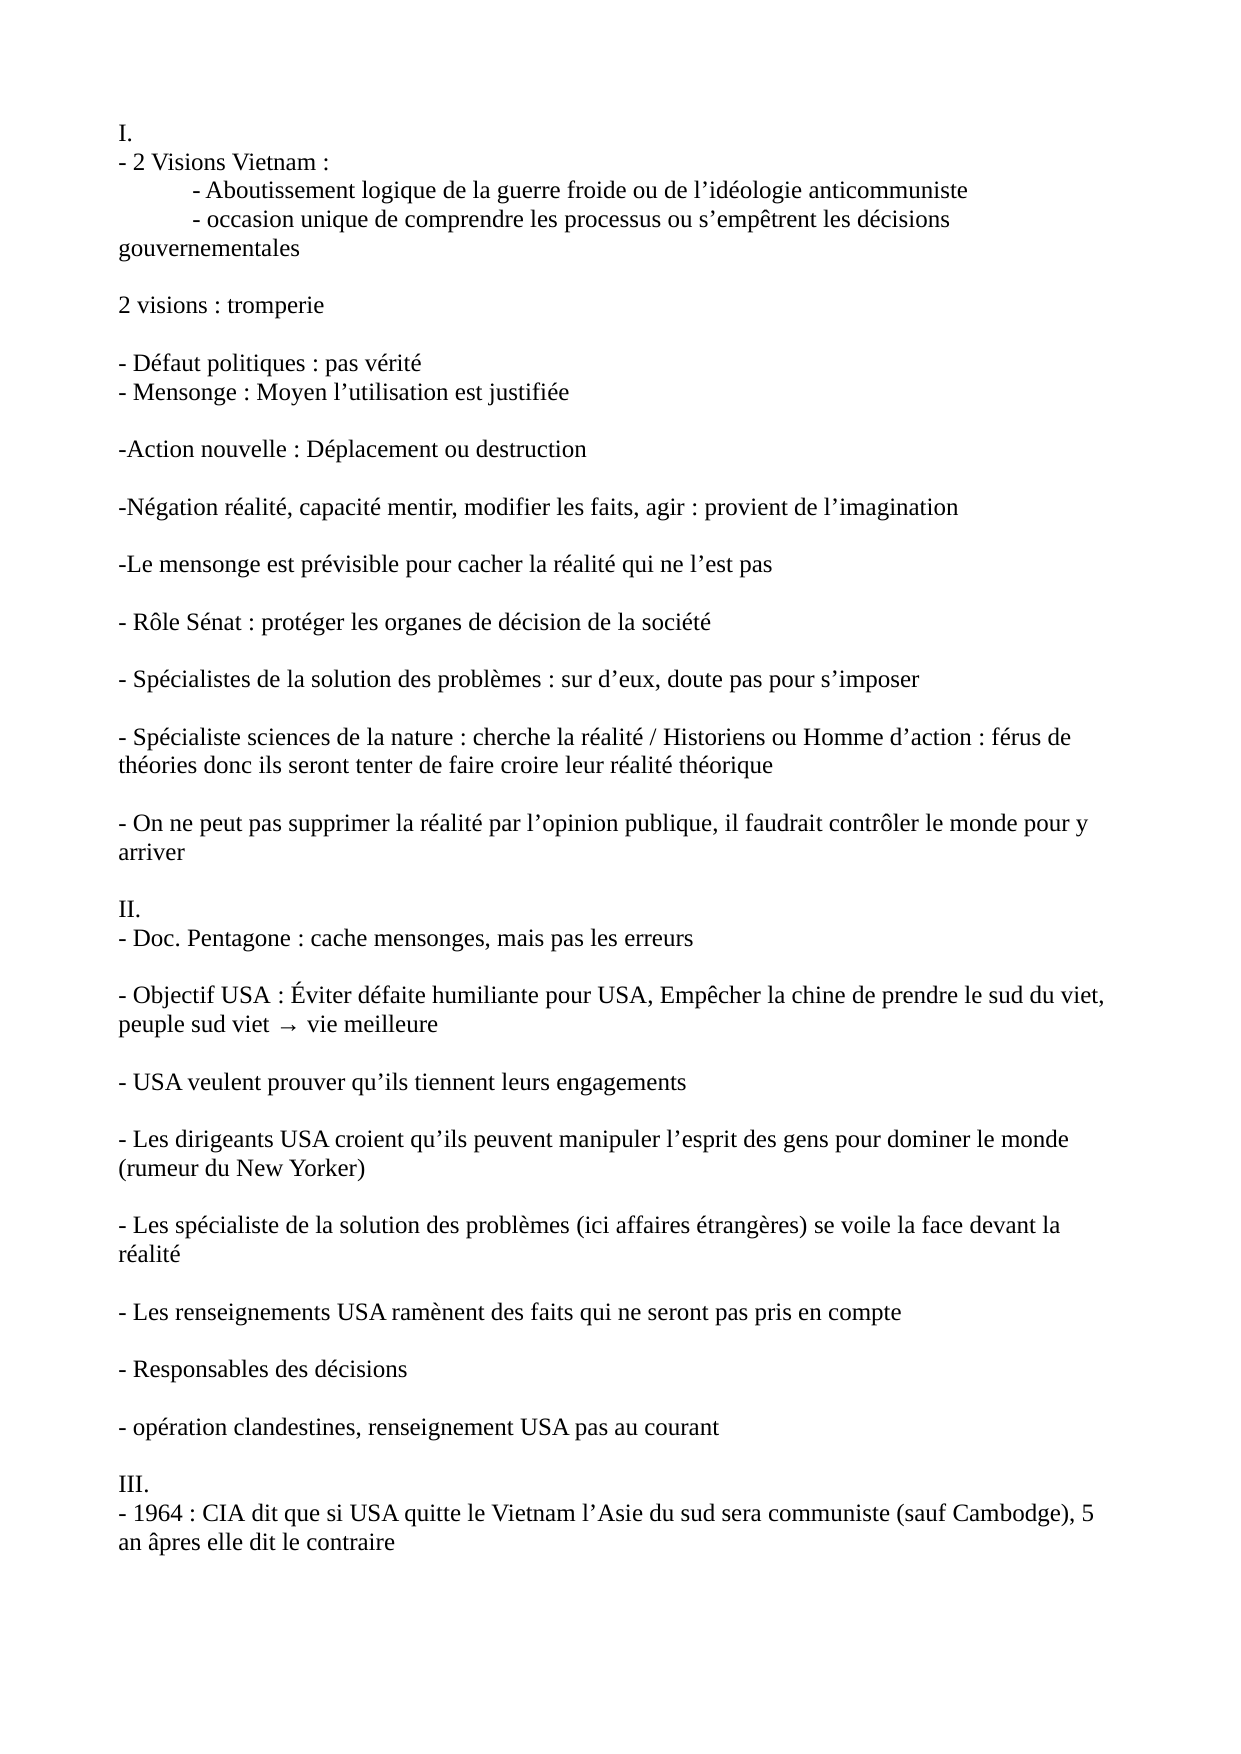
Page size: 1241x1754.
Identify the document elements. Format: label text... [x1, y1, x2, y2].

text -Action nouvelle : Déplacement ou destruction [118, 434, 1122, 463]
text II. [118, 894, 1122, 923]
text -Le mensonge est prévisible pour cacher la réalité qui ne l’est pas [118, 549, 1122, 578]
text - Aboutissement logique de la guerre froide ou de l’idéologie anticommuniste [118, 176, 1122, 204]
text - On ne peut pas supprimer la réalité par l’opinion publique, il faudrait contrôler le monde pour y arriver [118, 808, 1122, 866]
text - Objectif USA : Éviter défaite humiliante pour USA, Empêcher la chine de prendre le sud du viet, peuple sud viet → vie meilleure [118, 981, 1122, 1038]
text - USA veulent prouver qu’ils tiennent leurs engagements [118, 1067, 1122, 1096]
text - Défaut politiques : pas vérité [118, 348, 1122, 377]
text -Négation réalité, capacité mentir, modifier les faits, agir : provient de l’imagination [118, 492, 1122, 521]
text - 1964 : CIA dit que si USA quitte le Vietnam l’Asie du sud sera communiste (sauf Cambodge), 5 an âpres elle dit le contraire [118, 1498, 1122, 1556]
text III. [118, 1469, 1122, 1498]
text 2 visions : tromperie [118, 291, 1122, 319]
text - Les dirigeants USA croient qu’ils peuvent manipuler l’esprit des gens pour dominer le monde (rumeur du New Yorker) [118, 1124, 1122, 1182]
text - Doc. Pentagone : cache mensonges, mais pas les erreurs [118, 923, 1122, 952]
text - Spécialistes de la solution des problèmes : sur d’eux, doute pas pour s’imposer [118, 664, 1122, 693]
text - Rôle Sénat : protéger les organes de décision de la société [118, 607, 1122, 636]
text - occasion unique de comprendre les processus ou s’empêtrent les décisions gouvernementales [118, 204, 1122, 262]
text - 2 Visions Vietnam : [118, 147, 1122, 176]
text - Les renseignements USA ramènent des faits qui ne seront pas pris en compte [118, 1297, 1122, 1326]
text I. [118, 118, 1122, 147]
text - Mensonge : Moyen l’utilisation est justifiée [118, 377, 1122, 406]
text - Spécialiste sciences de la nature : cherche la réalité / Historiens ou Homme d’action : férus de théories donc ils seront tenter de faire croire leur réalité théorique [118, 722, 1122, 779]
text - Responsables des décisions [118, 1354, 1122, 1383]
text - opération clandestines, renseignement USA pas au courant [118, 1412, 1122, 1441]
text - Les spécialiste de la solution des problèmes (ici affaires étrangères) se voile la face devant la réalité [118, 1211, 1122, 1268]
